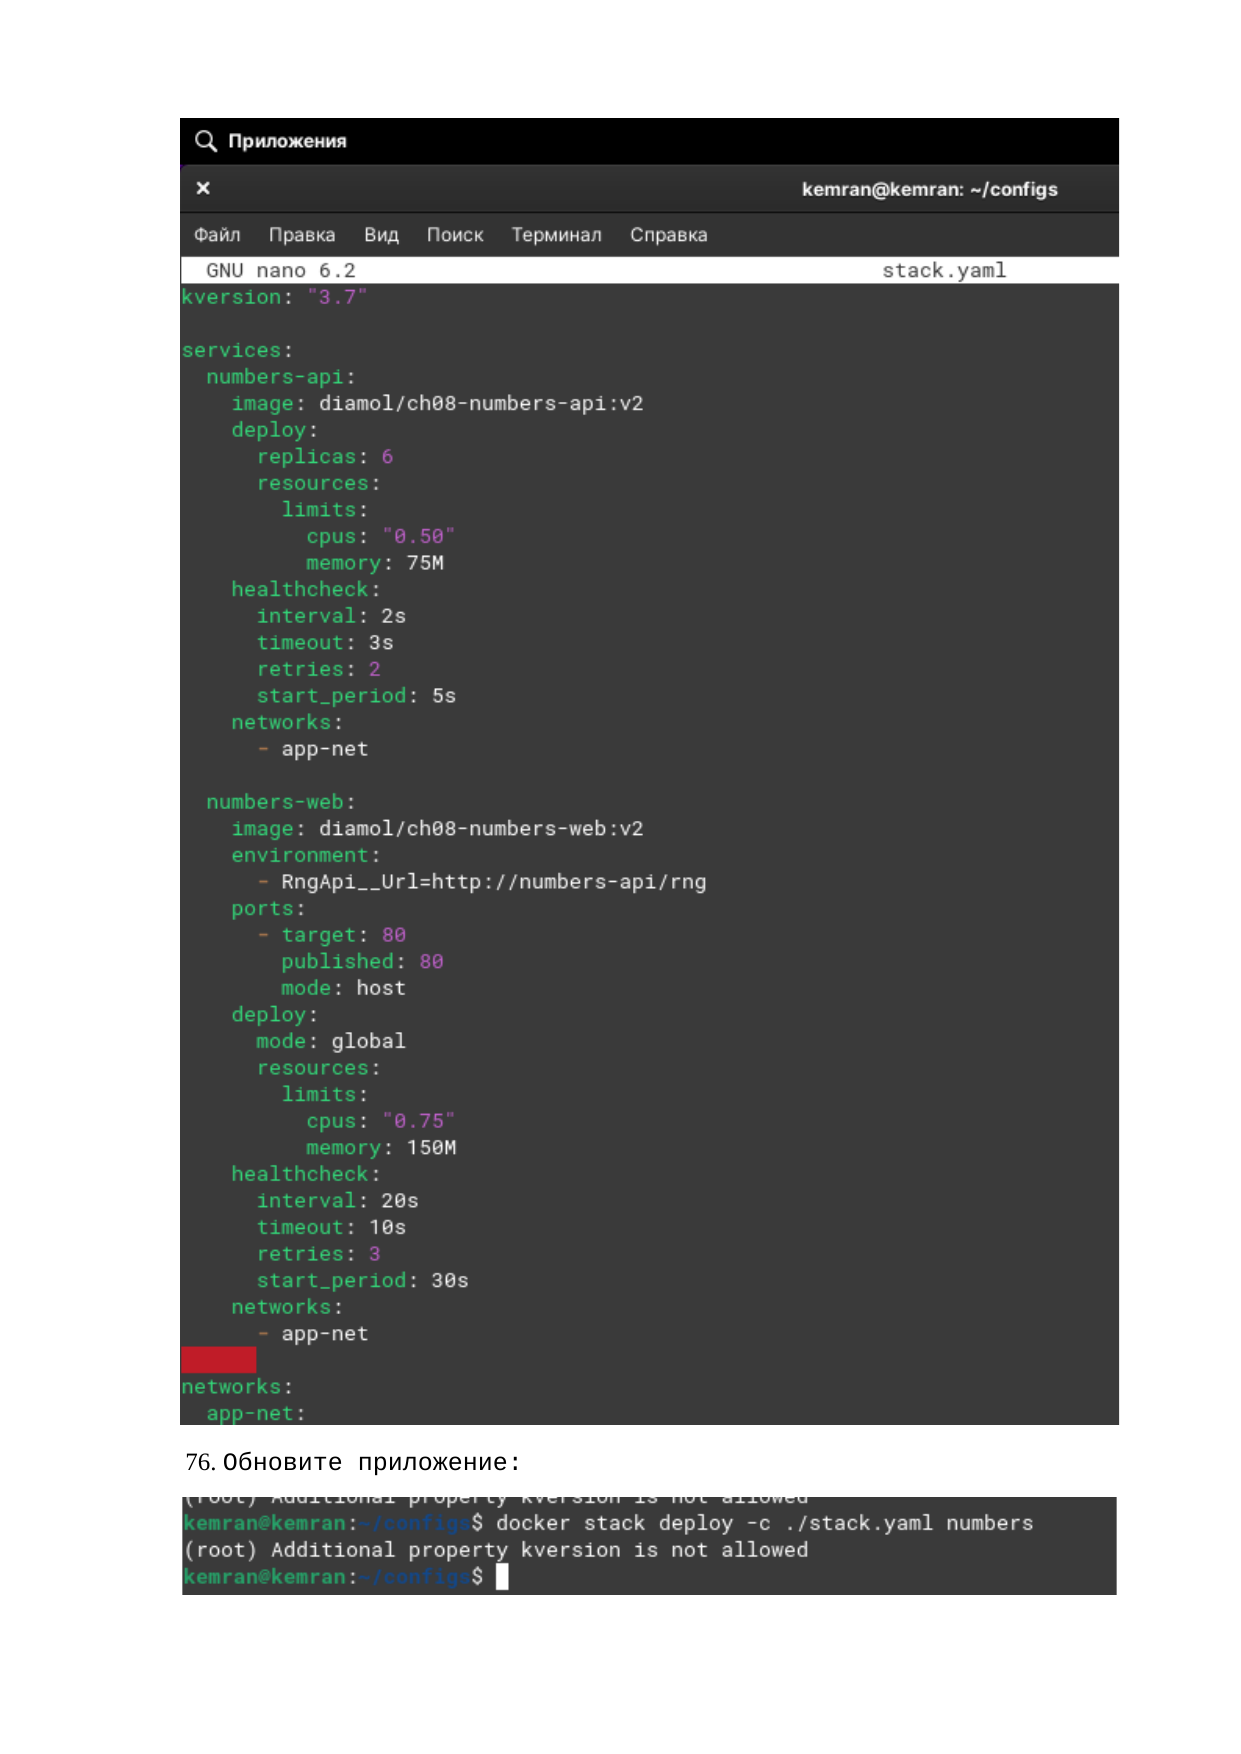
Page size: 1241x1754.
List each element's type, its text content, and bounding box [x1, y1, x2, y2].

picture [182, 1497, 1117, 1595]
picture [180, 118, 1120, 1425]
list Обновите приложение: [185, 166, 1152, 1478]
